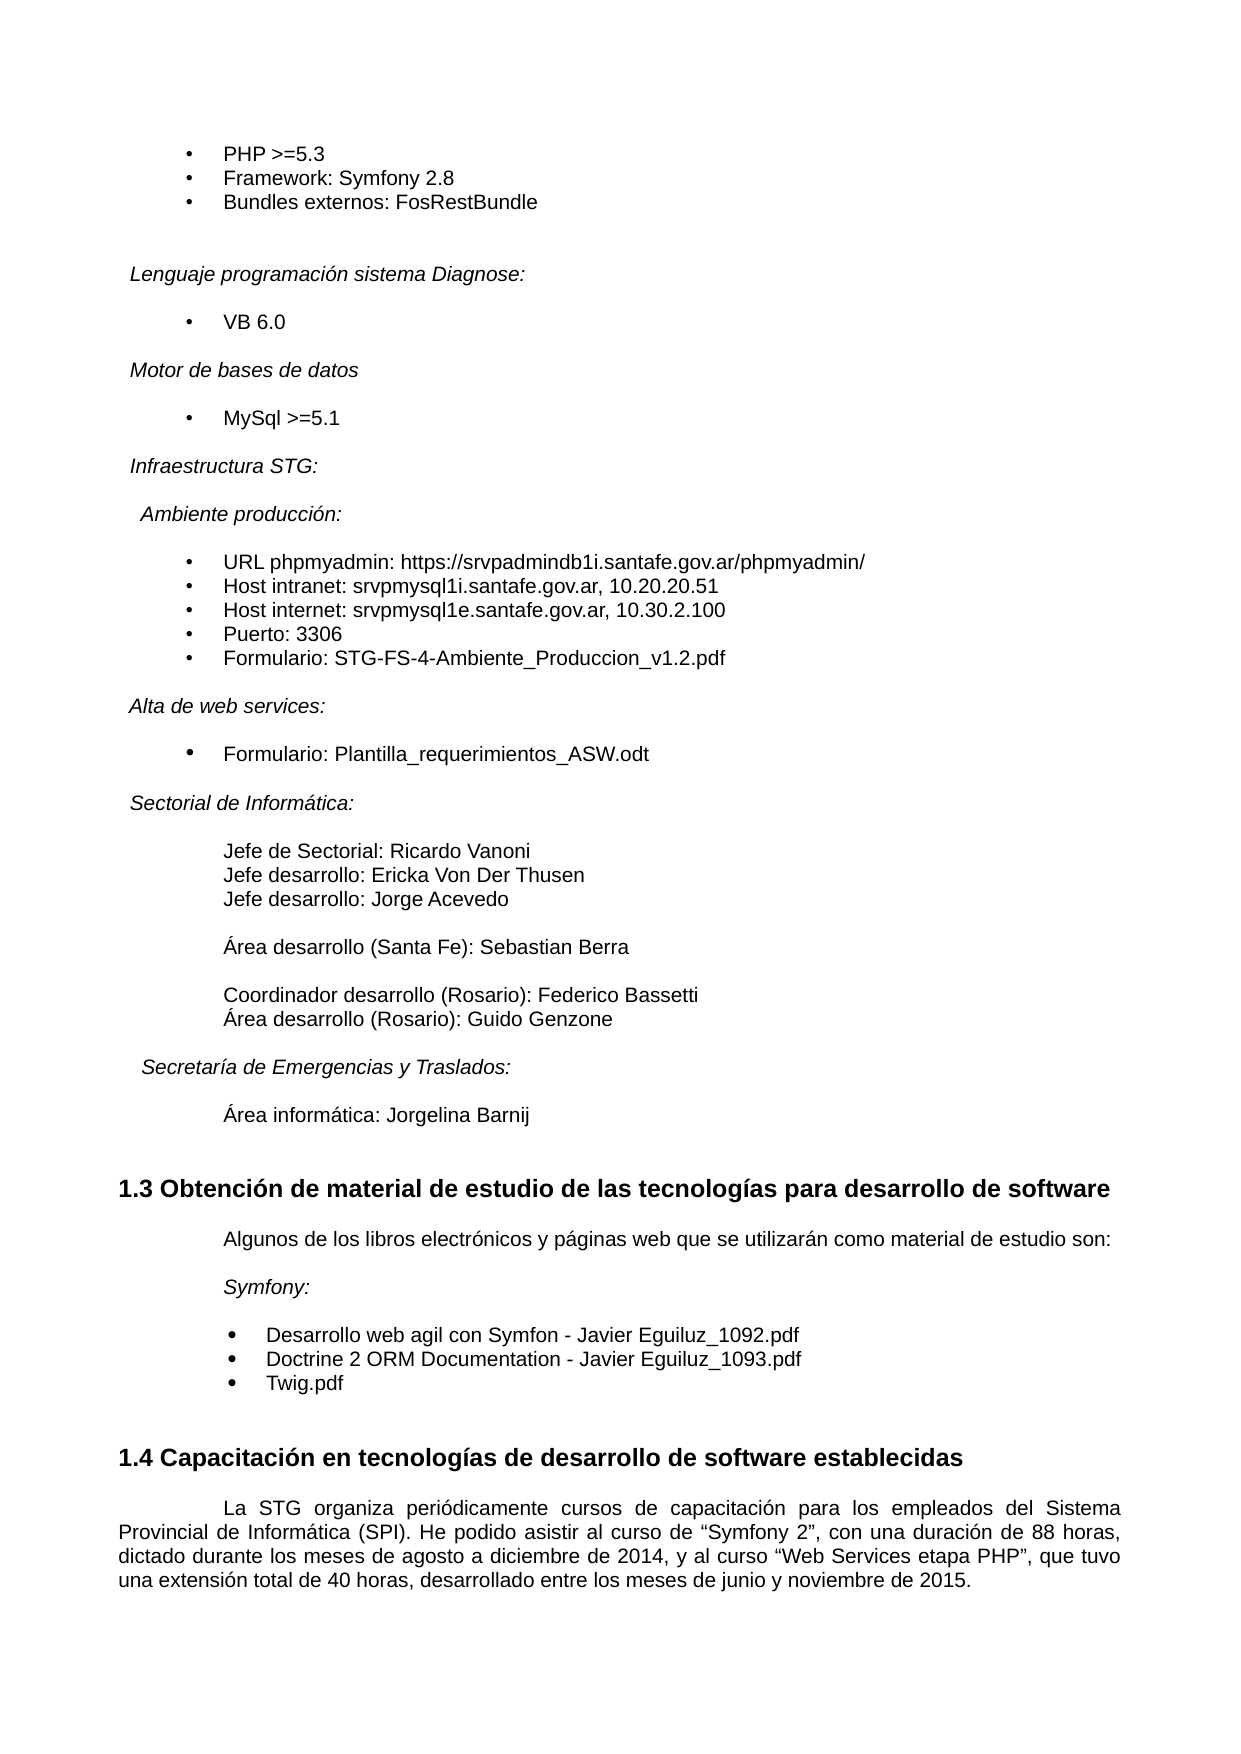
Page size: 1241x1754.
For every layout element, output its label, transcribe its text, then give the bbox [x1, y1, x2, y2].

text 1.4 Capacitación en tecnologías de desarrollo de software establecidas [118, 1443, 1122, 1472]
list URL phpmyadmin: https://srvpadmindb1i.santafe.gov.ar/phpmyadmin/ [186, 550, 1122, 574]
list VB 6.0 [186, 310, 1122, 334]
list MySql >=5.1 [186, 406, 1122, 430]
list Twig.pdf [228, 1371, 1122, 1395]
text Jefe desarrollo: Jorge Acevedo [118, 887, 1122, 911]
text La STG organiza periódicamente cursos de capacitación para los empleados del Sistema Provincial de Informática (SPI). He podido asistir al curso de “Symfony 2”, con una duración de 88 horas, dictado durante los meses de agosto a diciembre de 2014, y al curso “Web Services etapa PHP”, que tuvo una extensión total de 40 horas, desarrollado entre los meses de junio y noviembre de 2015. [118, 1496, 1122, 1592]
list Desarrollo web agil con Symfon - Javier Eguiluz_1092.pdf [228, 1323, 1122, 1347]
list Formulario: Plantilla_requerimientos_ASW.odt [186, 742, 1122, 767]
text Jefe desarrollo: Ericka Von Der Thusen [118, 863, 1122, 887]
list Host intranet: srvpmysql1i.santafe.gov.ar, 10.20.20.51 [186, 574, 1122, 598]
text Motor de bases de datos [118, 358, 1122, 382]
list Doctrine 2 ORM Documentation - Javier Eguiluz_1093.pdf [228, 1347, 1122, 1371]
text 1.3 Obtención de material de estudio de las tecnologías para desarrollo de software [118, 1174, 1122, 1203]
text Algunos de los libros electrónicos y páginas web que se utilizarán como material de estudio son: [118, 1227, 1122, 1251]
text Lenguaje programación sistema Diagnose: [118, 262, 1122, 286]
list Formulario: STG-FS-4-Ambiente_Produccion_v1.2.pdf [186, 646, 1122, 670]
text Jefe de Sectorial: Ricardo Vanoni [118, 839, 1122, 863]
text Área desarrollo (Santa Fe): Sebastian Berra [118, 935, 1122, 959]
text Secretaría de Emergencias y Traslados: [118, 1054, 1122, 1078]
list Puerto: 3306 [186, 622, 1122, 646]
text Ambiente producción: [118, 502, 1122, 526]
text Alta de web services: [118, 694, 1122, 718]
text Área informática: Jorgelina Barnij [118, 1102, 1122, 1126]
text Infraestructura STG: [118, 454, 1122, 478]
text Área desarrollo (Rosario): Guido Genzone [118, 1007, 1122, 1031]
text Sectorial de Informática: [118, 791, 1122, 815]
list Framework: Symfony 2.8 [186, 166, 1122, 190]
list PHP >=5.3 [186, 142, 1122, 166]
text Coordinador desarrollo (Rosario): Federico Bassetti [118, 983, 1122, 1007]
list Host internet: srvpmysql1e.santafe.gov.ar, 10.30.2.100 [186, 598, 1122, 622]
list Bundles externos: FosRestBundle [186, 190, 1122, 214]
text Symfony: [118, 1275, 1122, 1299]
